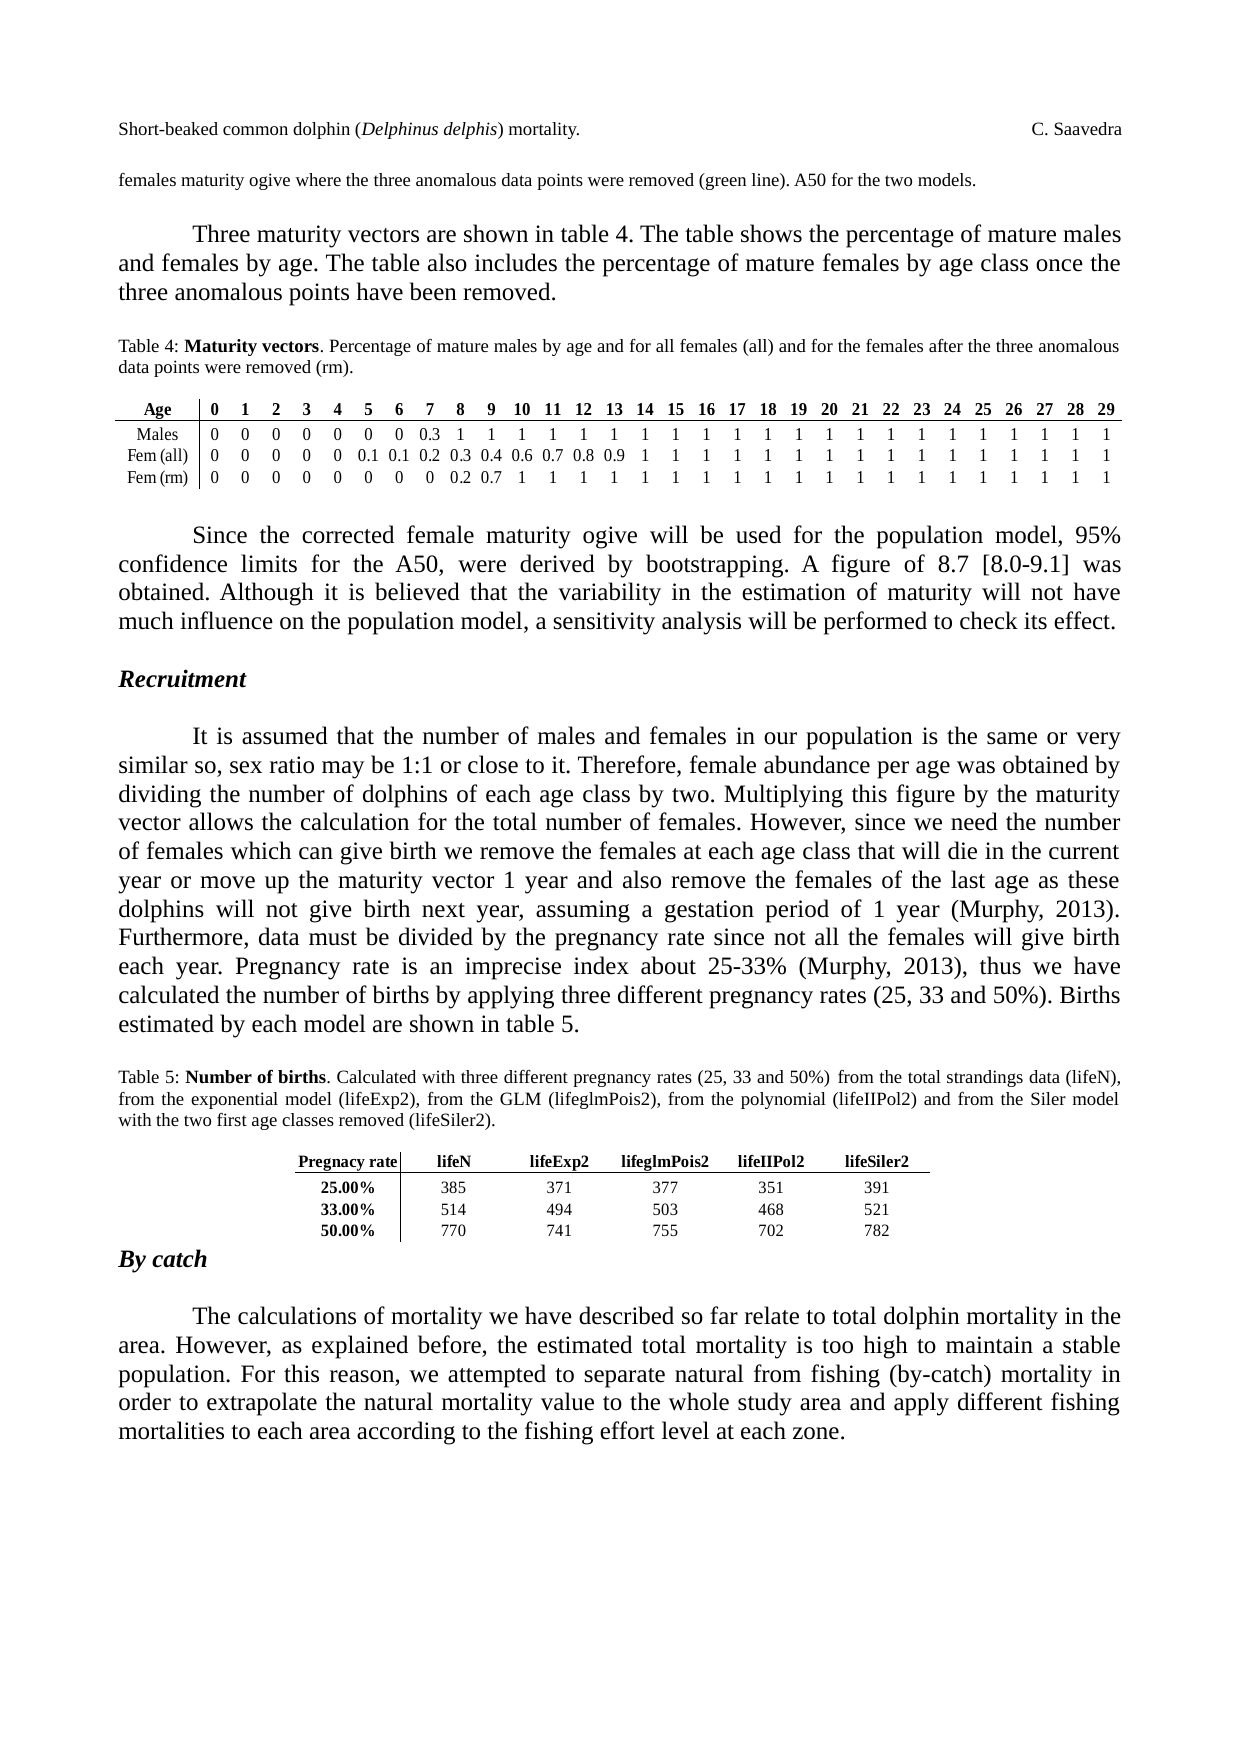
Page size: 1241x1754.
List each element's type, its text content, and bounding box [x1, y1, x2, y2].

text By catch [118, 1185, 1122, 1272]
text It is assumed that the number of males and females in our population is the same or very similar so, sex ratio may be 1:1 or close to it. Therefore, female abundance per age was obtained by dividing the number of dolphins of each age class by two. Multiplying this figure by the maturity vector allows the calculation for the total number of females. However, since we need the number of females which can give birth we remove the females at each age class that will die in the current year or move up the maturity vector 1 year and also remove the females of the last age as these dolphins will not give birth next year, assuming a gestation period of 1 year (Murphy, 2013). Furthermore, data must be divided by the pregnancy rate since not all the females will give birth each year. Pregnancy rate is an imprecise index about 25-33% (Murphy, 2013), thus we have calculated the number of births by applying three different pregnancy rates (25, 33 and 50%). Births estimated by each model are shown in table 5. [118, 721, 1122, 1037]
text The calculations of mortality we have described so far relate to total dolphin mortality in the area. However, as explained before, the estimated total mortality is too high to maintain a stable population. For this reason, we attempted to separate natural from fishing (by-catch) mortality in order to extrapolate the natural mortality value to the whole study area and apply different fishing mortalities to each area according to the fishing effort level at each zone. [118, 1301, 1122, 1445]
text Table 5: Number of births. Calculated with three different pregnancy rates (25, 33 and 50%) from the total strandings data (lifeN), from the exponential model (lifeExp2), from the GLM (lifeglmPois2), from the polynomial (lifeIIPol2) and from the Siler model with the two first age classes removed (lifeSiler2). [118, 1066, 1122, 1131]
text Recruitment [118, 664, 1122, 692]
text Table 4: Maturity vectors. Percentage of mature males by age and for all females (all) and for the females after the three anomalous data points were removed (rm). [118, 334, 1122, 378]
text Three maturity vectors are shown in table 4. The table shows the percentage of mature males and females by age. The table also includes the percentage of mature females by age class once the three anomalous points have been removed. [118, 219, 1122, 306]
text Since the corrected female maturity ogive will be used for the population model, 95% confidence limits for the A50, were derived by bootstrapping. A figure of 8.7 [8.0-9.1] was obtained. Although it is believed that the variability in the estimation of maturity will not have much influence on the population model, a sensitivity analysis will be performed to check its effect. [118, 520, 1122, 635]
text females maturity ogive where the three anomalous data points were removed (green line). A50 for the two models. [118, 169, 1122, 191]
